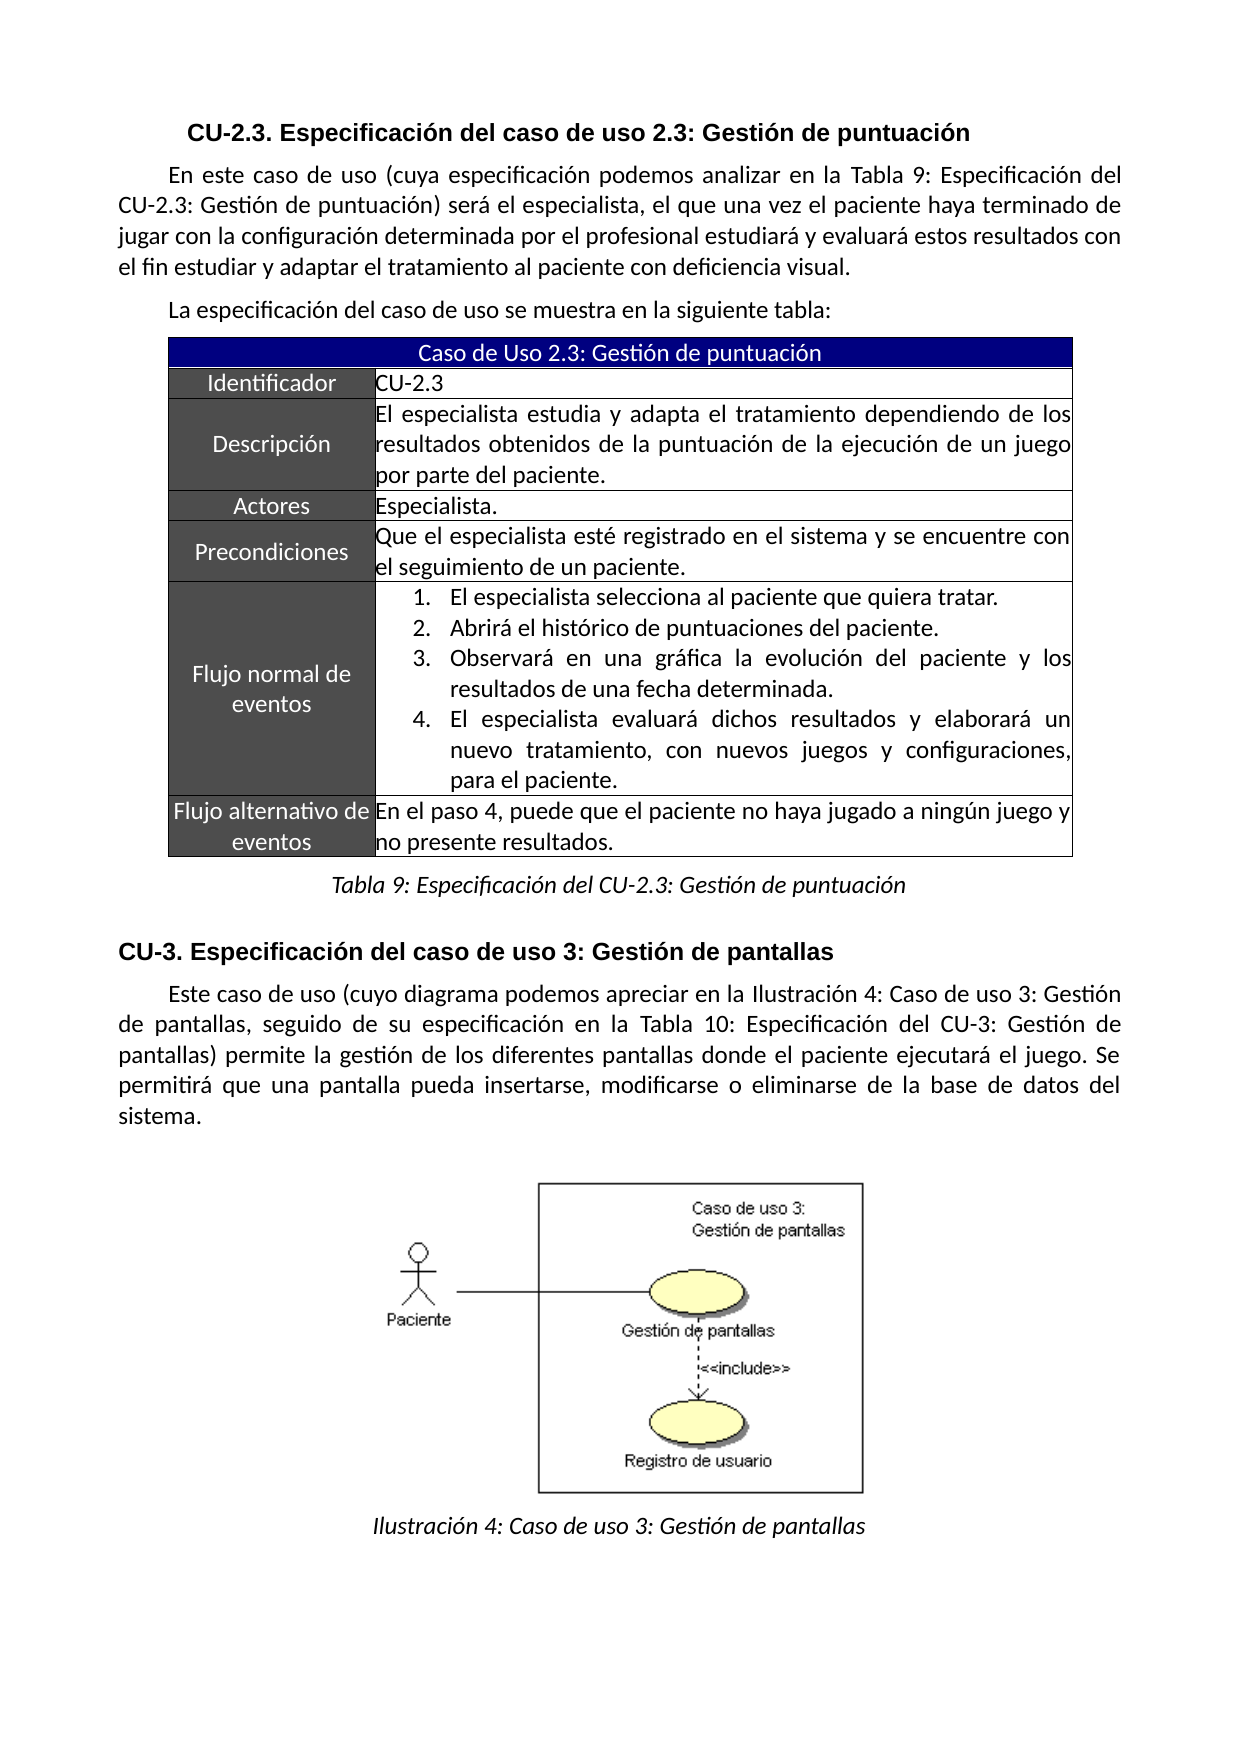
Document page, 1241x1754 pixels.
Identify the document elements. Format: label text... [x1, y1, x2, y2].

table_cell Que el especialista esté registrado en el sistema y se encuentre con el seguimiento de un paciente. [376, 521, 1072, 581]
text Este caso de uso (cuyo diagrama podemos apreciar en la Ilustración 4: Caso de uso 3: Gestión de pantallas, seguido de su especificación en la Tabla 10: Especificación del CU-3: Gestión de pantallas) permite la gestión de los diferentes pantallas donde el paciente ejecutará el juego. Se permitirá que una pantalla pueda insertarse, modificarse o eliminarse de la base de datos del sistema. [118, 978, 1122, 1131]
table_cell En el paso 4, puede que el paciente no haya jugado a ningún juego y no presente resultados. [376, 796, 1072, 856]
text Ilustración 4: Caso de uso 3: Gestión de pantallas [360, 1511, 880, 1541]
table_cell Flujo normal de eventos [169, 582, 375, 795]
table_cell Flujo alternativo de eventos [169, 796, 375, 856]
table_cell Descripción [169, 399, 375, 490]
picture [360, 1155, 881, 1511]
table_header Caso de Uso 2.3: Gestión de puntuación [169, 338, 1072, 367]
subtitle Especificación del caso de uso 2.3: Gestión de puntuación [118, 118, 1122, 147]
table_cell Precondiciones [169, 521, 375, 581]
text Tabla 9: Especificación del CU-2.3: Gestión de puntuación [118, 869, 1122, 899]
table_cell CU-2.3 [376, 369, 1072, 398]
table_cell Actores [169, 491, 375, 520]
text En este caso de uso (cuya especificación podemos analizar en la Tabla 9: Especificación del CU-2.3: Gestión de puntuación) será el especialista, el que una vez el paciente haya terminado de jugar con la configuración determinada por el profesional estudiará y evaluará estos resultados con el fin estudiar y adaptar el tratamiento al paciente con deficiencia visual. [118, 159, 1122, 281]
subtitle Especificación del caso de uso 3: Gestión de pantallas [118, 937, 1122, 966]
table_cell Especialista. [376, 491, 1072, 520]
table_cell El especialista selecciona al paciente que quiera tratar. Abrirá el histórico de puntuaciones del paciente. Observará en una gráfica la evolución del paciente y los resultados de una fecha determinada. El especialista evaluará dichos resultados y elaborará un nuevo tratamiento, con nuevos juegos y configuraciones, para el paciente. [376, 582, 1072, 795]
table_cell Identificador [169, 369, 375, 398]
text La especificación del caso de uso se muestra en la siguiente tabla: [118, 294, 1122, 324]
table_cell El especialista estudia y adapta el tratamiento dependiendo de los resultados obtenidos de la puntuación de la ejecución de un juego por parte del paciente. [376, 399, 1072, 490]
